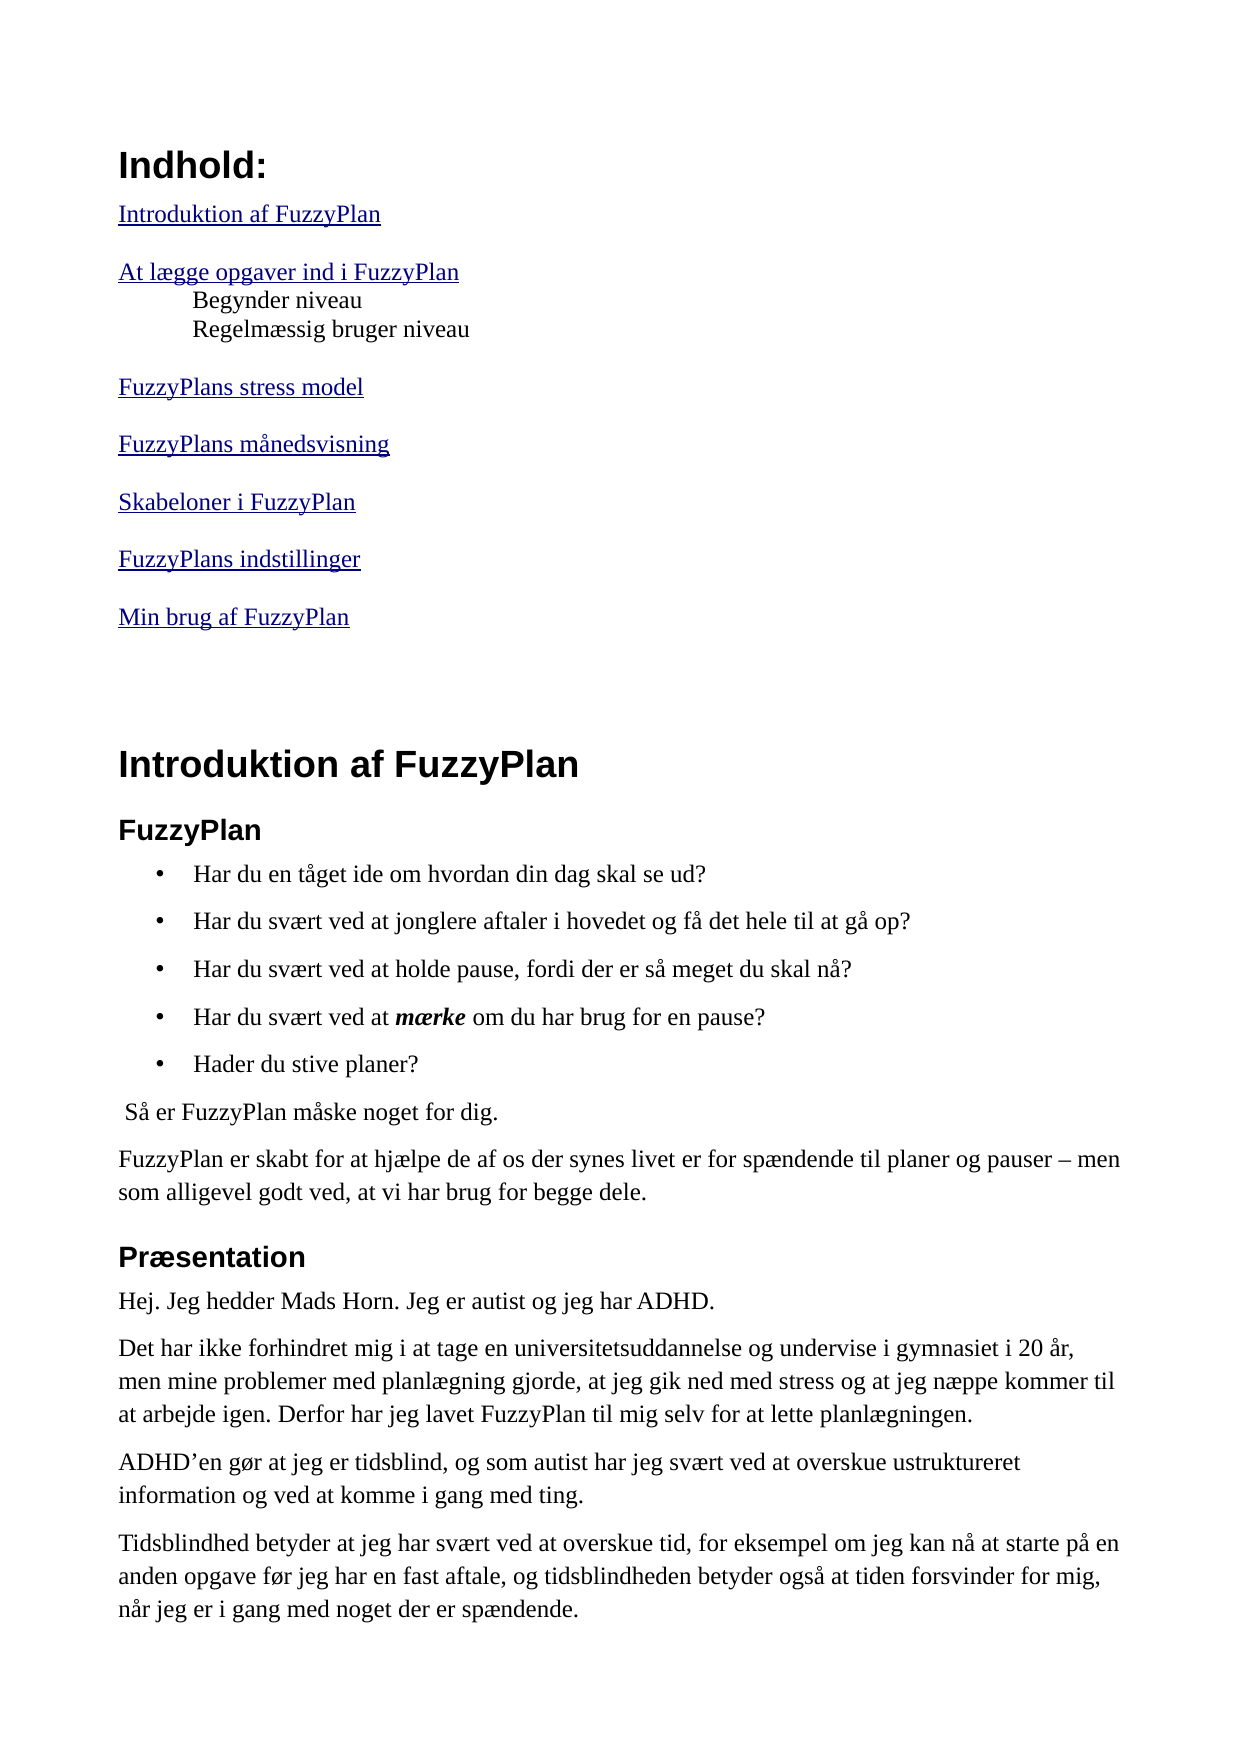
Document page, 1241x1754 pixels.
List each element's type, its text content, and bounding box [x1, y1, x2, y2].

text FuzzyPlans månedsvisning [118, 429, 1122, 458]
text Det har ikke forhindret mig i at tage en universitetsuddannelse og undervise i gymnasiet i 20 år, men mine problemer med planlægning gjorde, at jeg gik ned med stress og at jeg næppe kommer til at arbejde igen. Derfor har jeg lavet FuzzyPlan til mig selv for at lette planlægningen. [118, 1333, 1122, 1428]
subtitle FuzzyPlan [118, 812, 1122, 846]
text ADHD’en gør at jeg er tidsblind, og som autist har jeg svært ved at overskue ustruktureret information og ved at komme i gang med ting. [118, 1447, 1122, 1509]
text At lægge opgaver ind i FuzzyPlan [118, 257, 1122, 286]
list Har du svært ved at mærke om du har brug for en pause? [156, 1002, 1122, 1030]
text FuzzyPlans indstillinger [118, 544, 1122, 573]
text Så er FuzzyPlan måske noget for dig. [118, 1097, 1122, 1126]
text Begynder niveau [118, 286, 1122, 314]
text Min brug af FuzzyPlan [118, 602, 1122, 631]
text FuzzyPlans stress model [118, 372, 1122, 401]
text Skabeloner i FuzzyPlan [118, 487, 1122, 516]
text FuzzyPlan er skabt for at hjælpe de af os der synes livet er for spændende til planer og pauser – men som alligevel godt ved, at vi har brug for begge dele. [118, 1144, 1122, 1206]
subtitle Introduktion af FuzzyPlan [118, 742, 1122, 785]
text Regelmæssig bruger niveau [118, 314, 1122, 343]
text Tidsblindhed betyder at jeg har svært ved at overskue tid, for eksempel om jeg kan nå at starte på en anden opgave før jeg har en fast aftale, og tidsblindheden betyder også at tiden forsvinder for mig, når jeg er i gang med noget der er spændende. [118, 1528, 1122, 1622]
text Introduktion af FuzzyPlan [118, 199, 1122, 228]
subtitle Indhold: [118, 143, 1122, 187]
list Hader du stive planer? [156, 1049, 1122, 1078]
subtitle Præsentation [118, 1239, 1122, 1273]
list Har du svært ved at holde pause, fordi der er så meget du skal nå? [156, 954, 1122, 983]
list Har du en tåget ide om hvordan din dag skal se ud? [156, 859, 1122, 887]
text Hej. Jeg hedder Mads Horn. Jeg er autist og jeg har ADHD. [118, 1286, 1122, 1314]
list Har du svært ved at jonglere aftaler i hovedet og få det hele til at gå op? [156, 906, 1122, 935]
